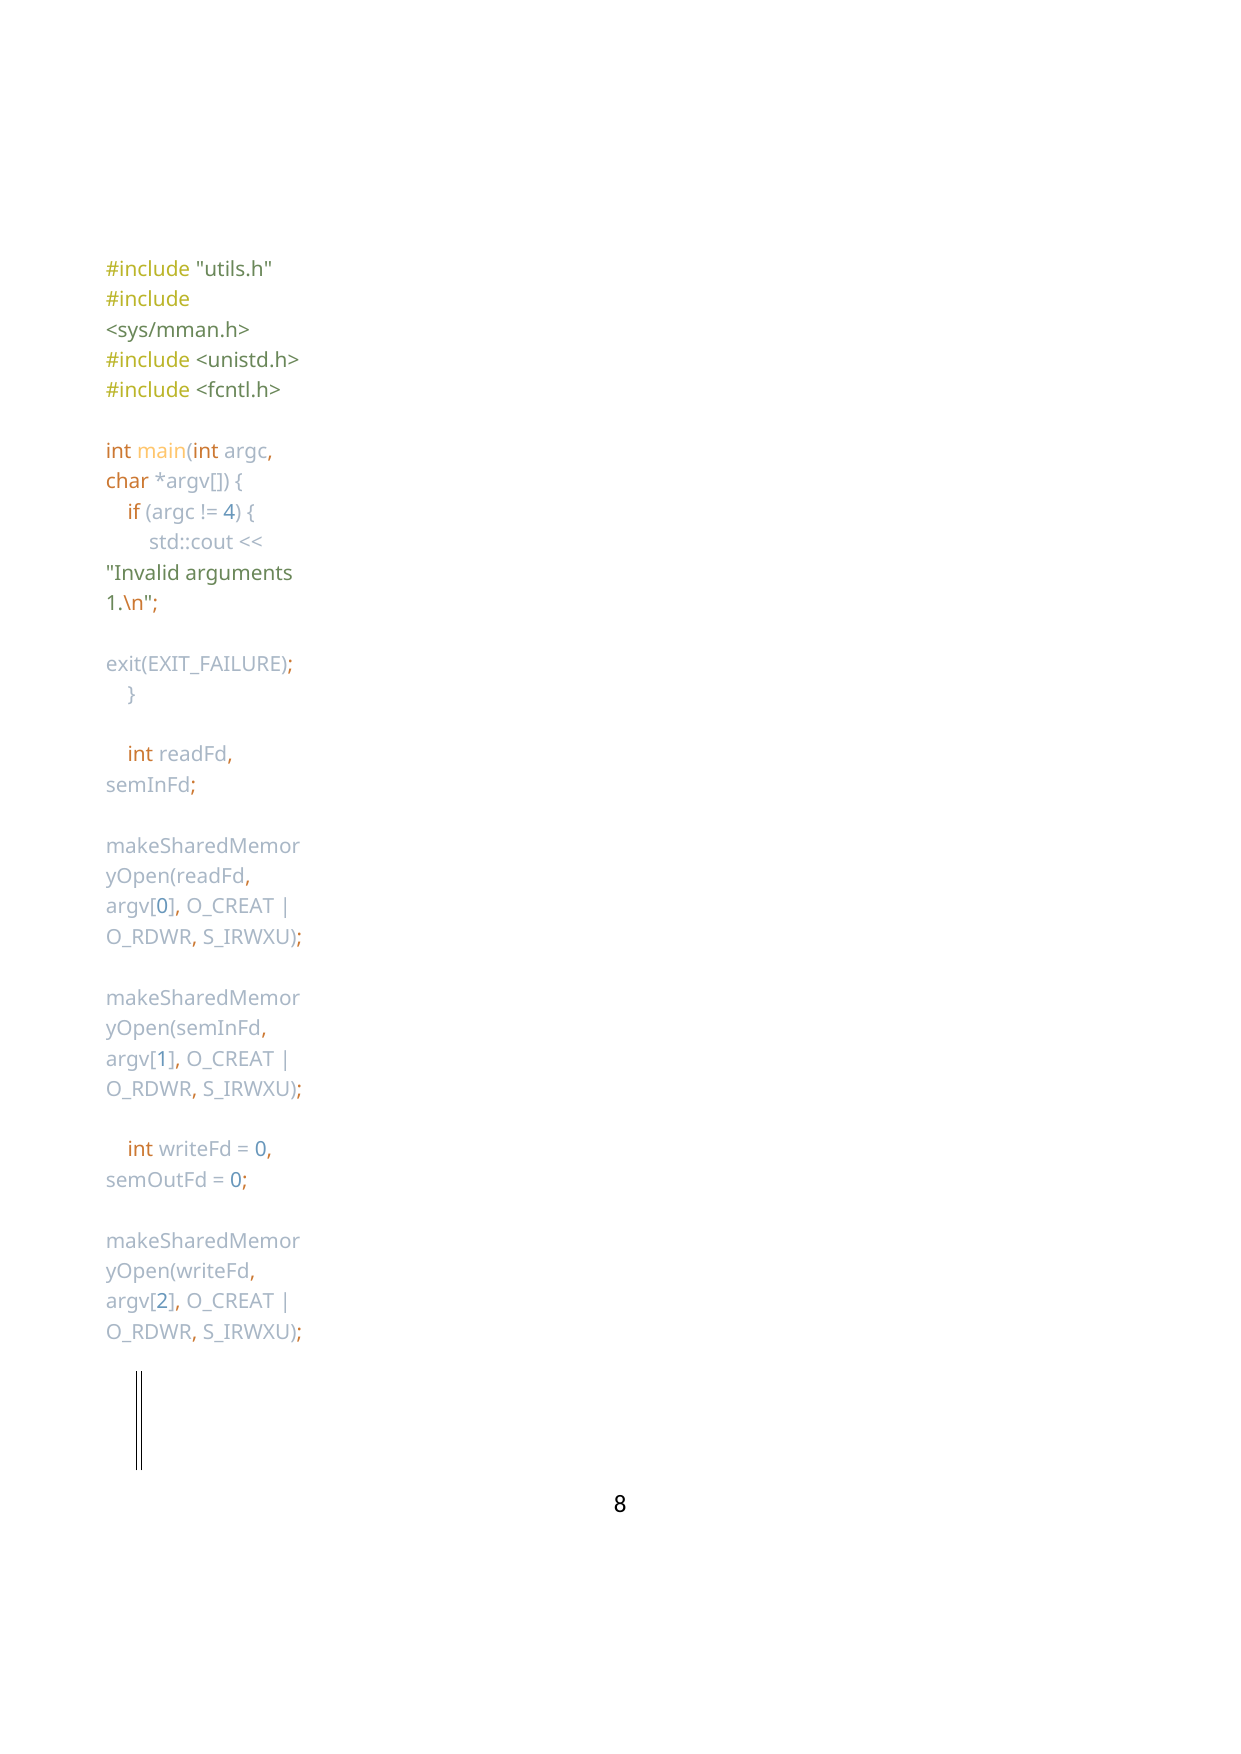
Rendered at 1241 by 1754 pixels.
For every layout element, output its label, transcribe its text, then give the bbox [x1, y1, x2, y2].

text #include "utils.h" #include <sys/mman.h> #include <unistd.h> #include <fcntl.h> int main(int argc, char *argv[]) { if (argc != 4) { std::cout << "Invalid arguments 1.\n"; exit(EXIT_FAILURE); } int readFd, semInFd; makeSharedMemoryOpen(readFd, argv[0], O_CREAT | O_RDWR, S_IRWXU); makeSharedMemoryOpen(semInFd, argv[1], O_CREAT | O_RDWR, S_IRWXU); int writeFd = 0, semOutFd = 0; makeSharedMemoryOpen(writeFd, argv[2], O_CREAT | O_RDWR, S_IRWXU); [106, 254, 306, 1376]
